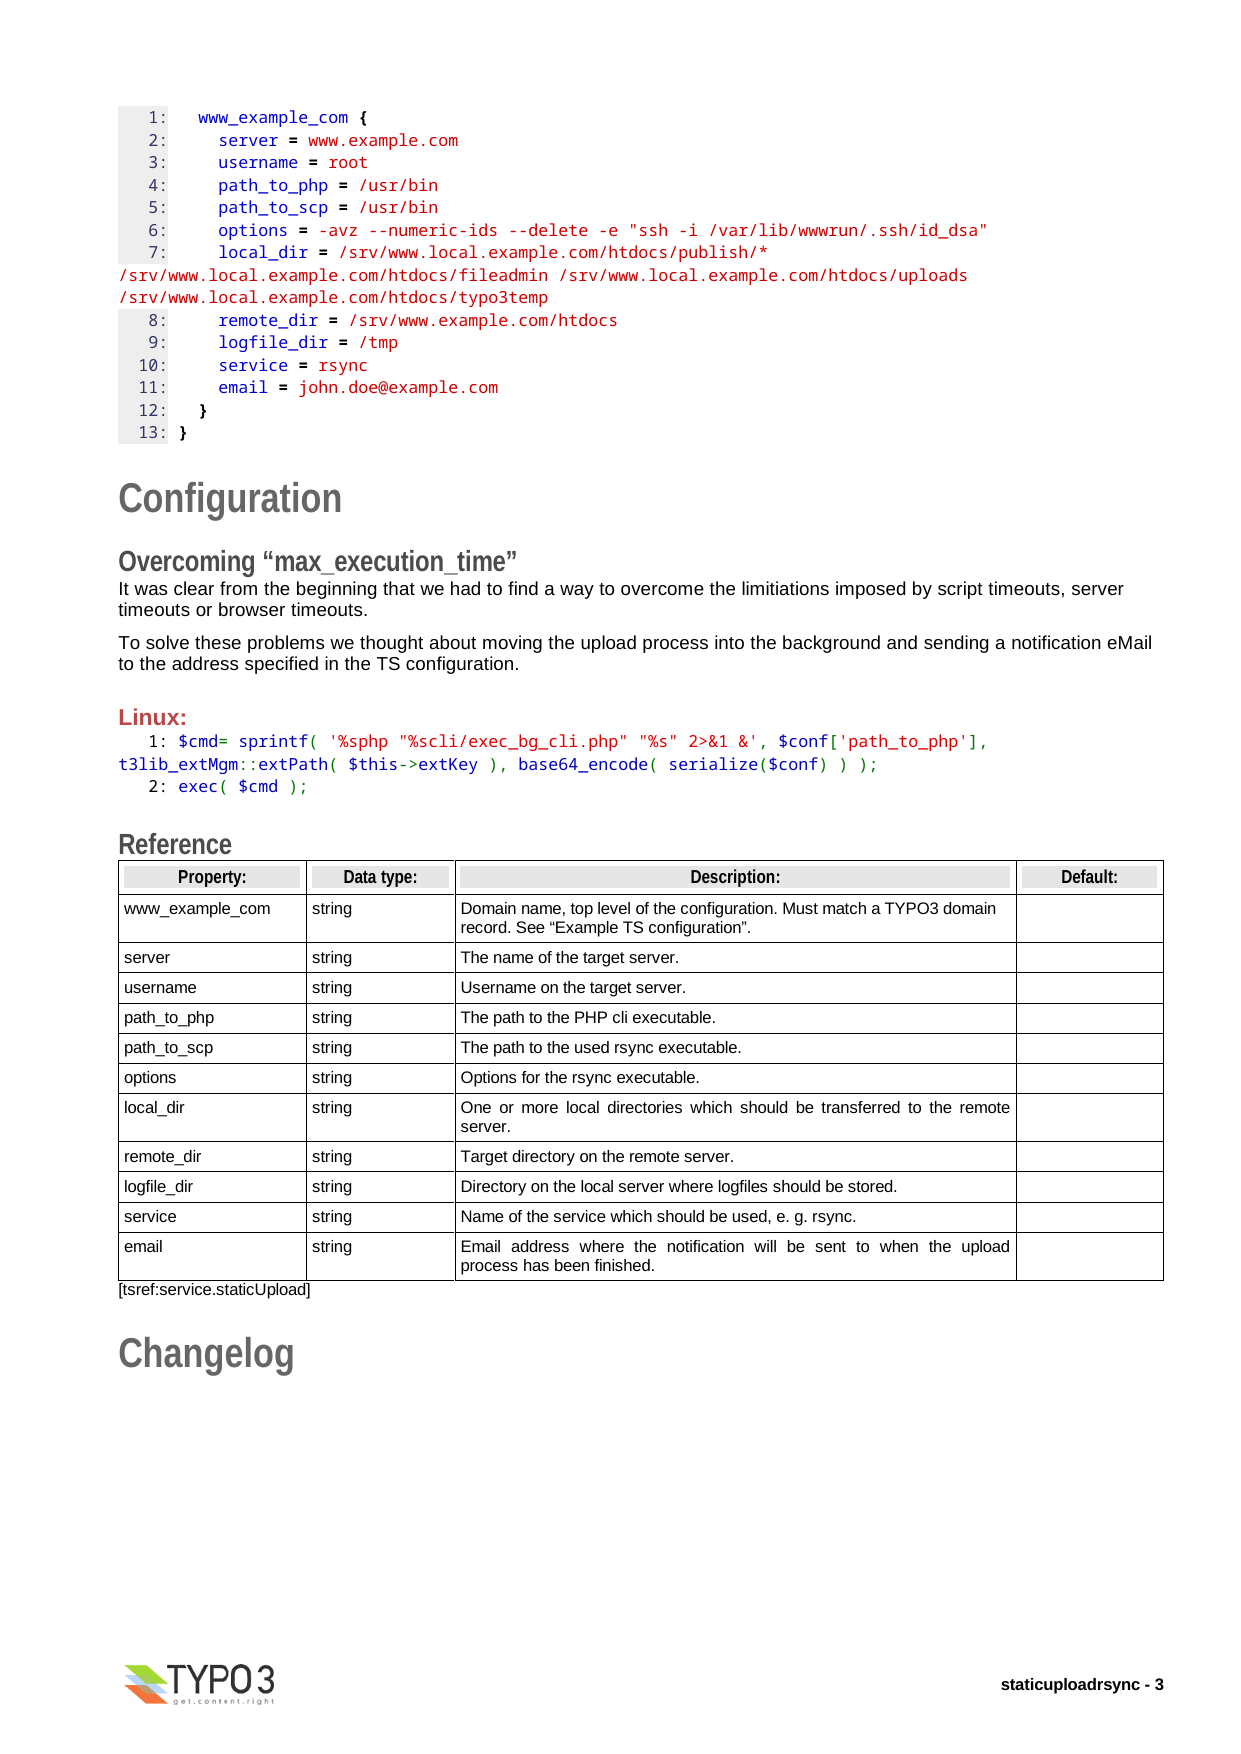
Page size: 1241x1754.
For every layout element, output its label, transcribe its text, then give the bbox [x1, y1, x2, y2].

table_cell string [307, 1142, 454, 1171]
table_cell [1017, 1142, 1163, 1171]
table_header Property: [119, 861, 306, 894]
table_cell path_to_php [119, 1004, 306, 1033]
picture [119, 1659, 280, 1710]
text 4: path_to_php = /usr/bin [118, 174, 1163, 196]
subtitle Linux: [118, 704, 1163, 730]
table_cell Email address where the notification will be sent to when the upload process has been finished. [456, 1233, 1016, 1280]
table_cell string [307, 1094, 454, 1141]
table_cell [1017, 1203, 1163, 1232]
table_header Description: [456, 861, 1016, 894]
text 2: exec( $cmd ); [118, 775, 1163, 798]
table_cell server [119, 943, 306, 972]
table_cell path_to_scp [119, 1034, 306, 1063]
table_header Default: [1017, 861, 1163, 894]
text 12: } [118, 399, 1163, 421]
text 8: remote_dir = /srv/www.example.com/htdocs [118, 309, 1163, 331]
table_cell The path to the PHP cli executable. [456, 1004, 1016, 1033]
table_cell Domain name, top level of the configuration. Must match a TYPO3 domain record. See “Example TS configuration”. [456, 895, 1016, 942]
table_cell service [119, 1203, 306, 1232]
subtitle Changelog [118, 1328, 1163, 1377]
table_cell [1017, 1064, 1163, 1093]
subtitle Configuration [118, 473, 1163, 521]
text 5: path_to_scp = /usr/bin [118, 196, 1163, 219]
table_cell string [307, 943, 454, 972]
table_cell Name of the service which should be used, e. g. rsync. [456, 1203, 1016, 1232]
table_cell One or more local directories which should be transferred to the remote server. [456, 1094, 1016, 1141]
text It was clear from the beginning that we had to find a way to overcome the limitiations imposed by script timeouts, server timeouts or browser timeouts. [118, 578, 1163, 620]
table_cell [1017, 973, 1163, 1003]
table_cell email [119, 1233, 306, 1280]
table_cell string [307, 1064, 454, 1093]
text To solve these problems we thought about moving the upload process into the background and sending a notification eMail to the address specified in the TS configuration. [118, 632, 1163, 674]
table_cell options [119, 1064, 306, 1093]
table_cell local_dir [119, 1094, 306, 1141]
table_cell string [307, 895, 454, 942]
text 2: server = www.example.com [118, 129, 1163, 151]
table_cell string [307, 973, 454, 1003]
table_cell username [119, 973, 306, 1003]
table_cell Options for the rsync executable. [456, 1064, 1016, 1093]
text 10: service = rsync [118, 354, 1163, 376]
table_cell [1017, 1094, 1163, 1141]
table_cell string [307, 1004, 454, 1033]
table_cell The path to the used rsync executable. [456, 1034, 1016, 1063]
table_cell The name of the target server. [456, 943, 1016, 972]
table_cell www_example_com [119, 895, 306, 942]
text 7: local_dir = /srv/www.local.example.com/htdocs/publish/* /srv/www.local.example.com/htdocs/fileadmin /srv/www.local.example.com/htdocs/uploads /srv/www.local.example.com/htdocs/typo3temp [118, 241, 1163, 309]
table_cell [1017, 1004, 1163, 1033]
table_cell [1017, 943, 1163, 972]
text 13: } [118, 421, 1163, 444]
table_cell string [307, 1034, 454, 1063]
table_cell logfile_dir [119, 1172, 306, 1202]
table_header Data type: [307, 861, 454, 894]
table_cell Username on the target server. [456, 973, 1016, 1003]
subtitle Reference [118, 827, 1163, 860]
table_cell Directory on the local server where logfiles should be stored. [456, 1172, 1016, 1202]
text 11: email = john.doe@example.com [118, 376, 1163, 399]
text 3: username = root [118, 151, 1163, 174]
table_cell [1017, 895, 1163, 942]
table_cell [1017, 1034, 1163, 1063]
table_cell [1017, 1172, 1163, 1202]
text [tsref:service.staticUpload] [118, 1281, 1163, 1299]
table_cell remote_dir [119, 1142, 306, 1171]
text 1: $cmd= sprintf( '%sphp "%scli/exec_bg_cli.php" "%s" 2>&1 &', $conf['path_to_php'], t3lib_extMgm::extPath( $this->extKey ), base64_encode( serialize($conf) ) ); [118, 730, 1163, 775]
table_cell Target directory on the remote server. [456, 1142, 1016, 1171]
table_cell string [307, 1233, 454, 1280]
text 6: options = -avz --numeric-ids --delete -e "ssh -i /var/lib/wwwrun/.ssh/id_dsa" [118, 219, 1163, 241]
text 1: www_example_com { [118, 106, 1163, 129]
table_cell string [307, 1203, 454, 1232]
table_cell string [307, 1172, 454, 1202]
subtitle Overcoming “max_execution_time” [118, 545, 1163, 578]
table_cell [1017, 1233, 1163, 1280]
text 9: logfile_dir = /tmp [118, 331, 1163, 354]
